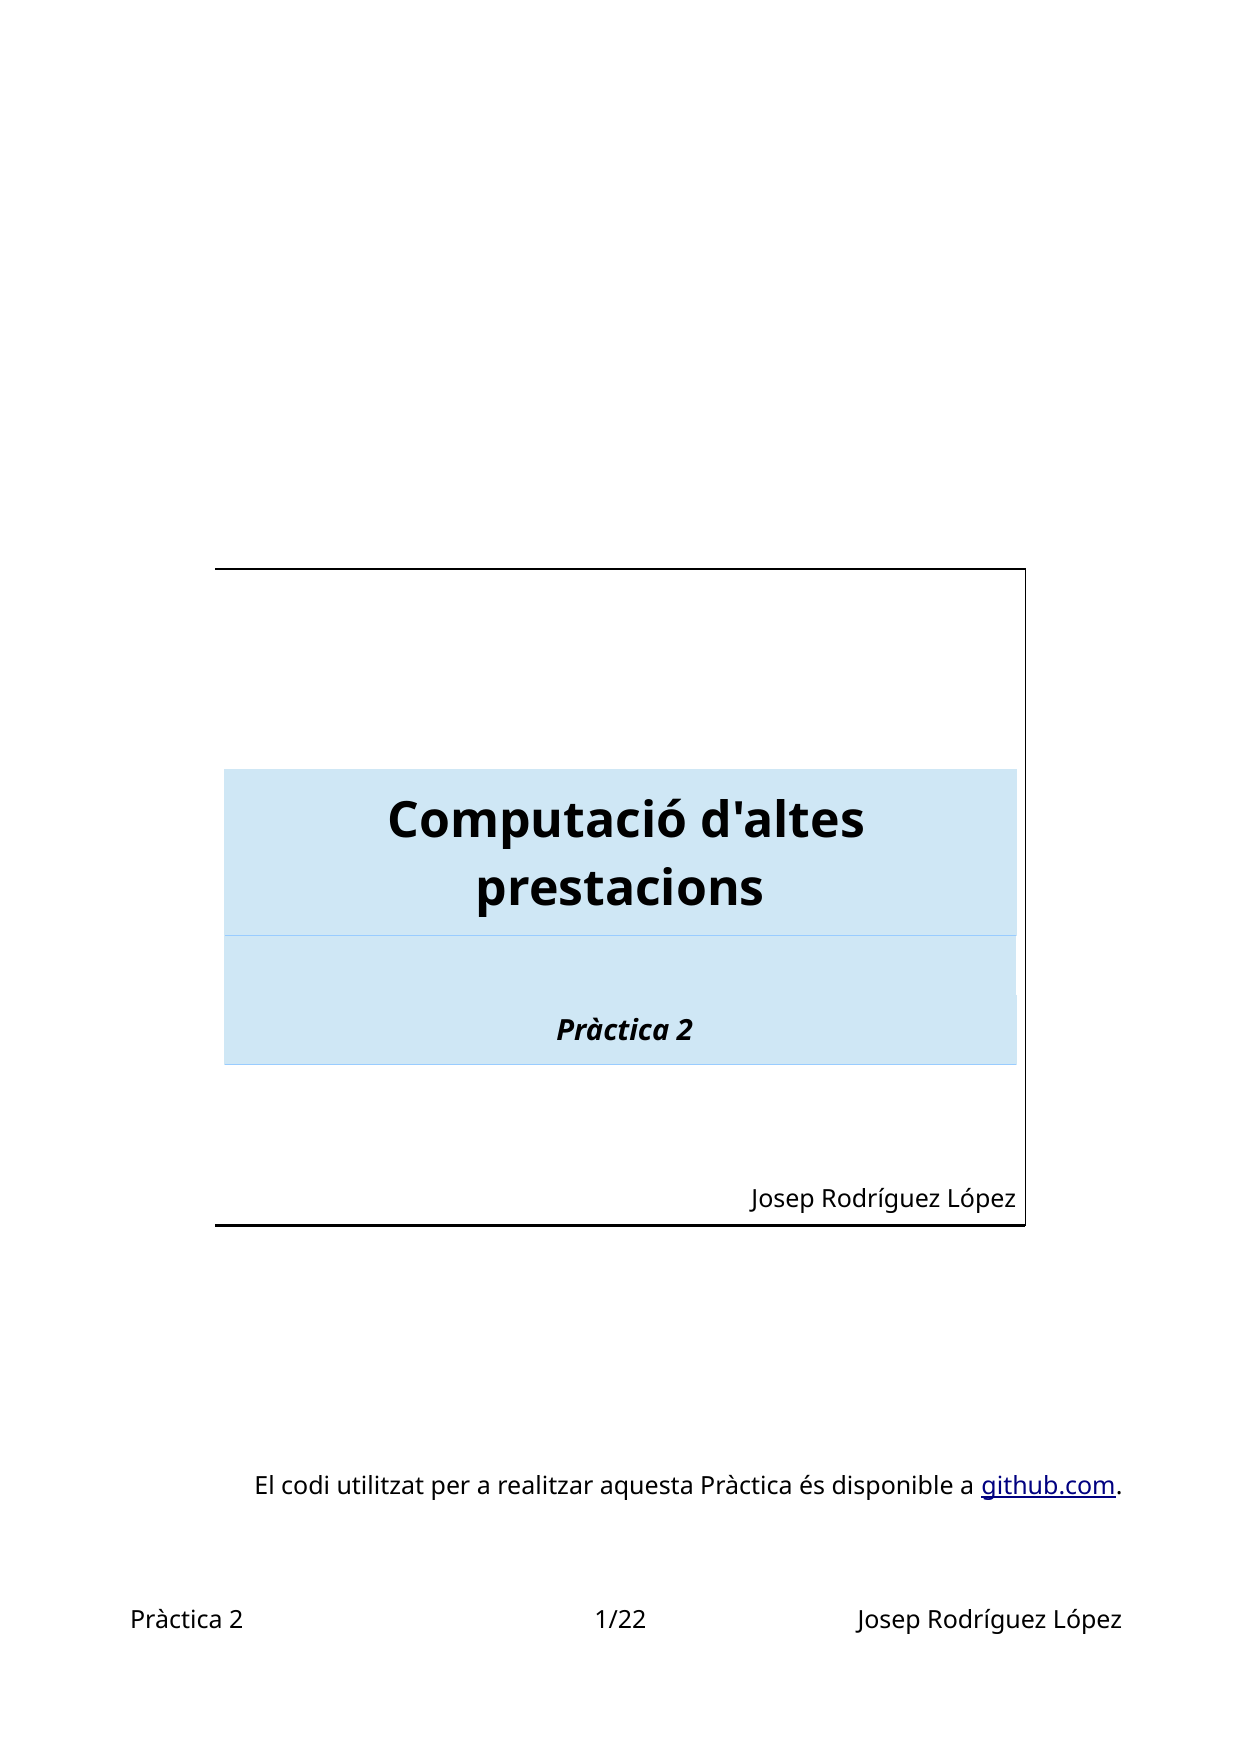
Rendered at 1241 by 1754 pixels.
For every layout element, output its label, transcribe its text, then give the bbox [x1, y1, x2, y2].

subtitle Pràctica 2 [225, 996, 1016, 1064]
subtitle Computació d'altes prestacions [225, 770, 1016, 935]
text El codi utilitzat per a realitzar aquesta Pràctica és disponible a github.com. [118, 1467, 1122, 1501]
text Josep Rodríguez López [224, 1181, 1016, 1215]
